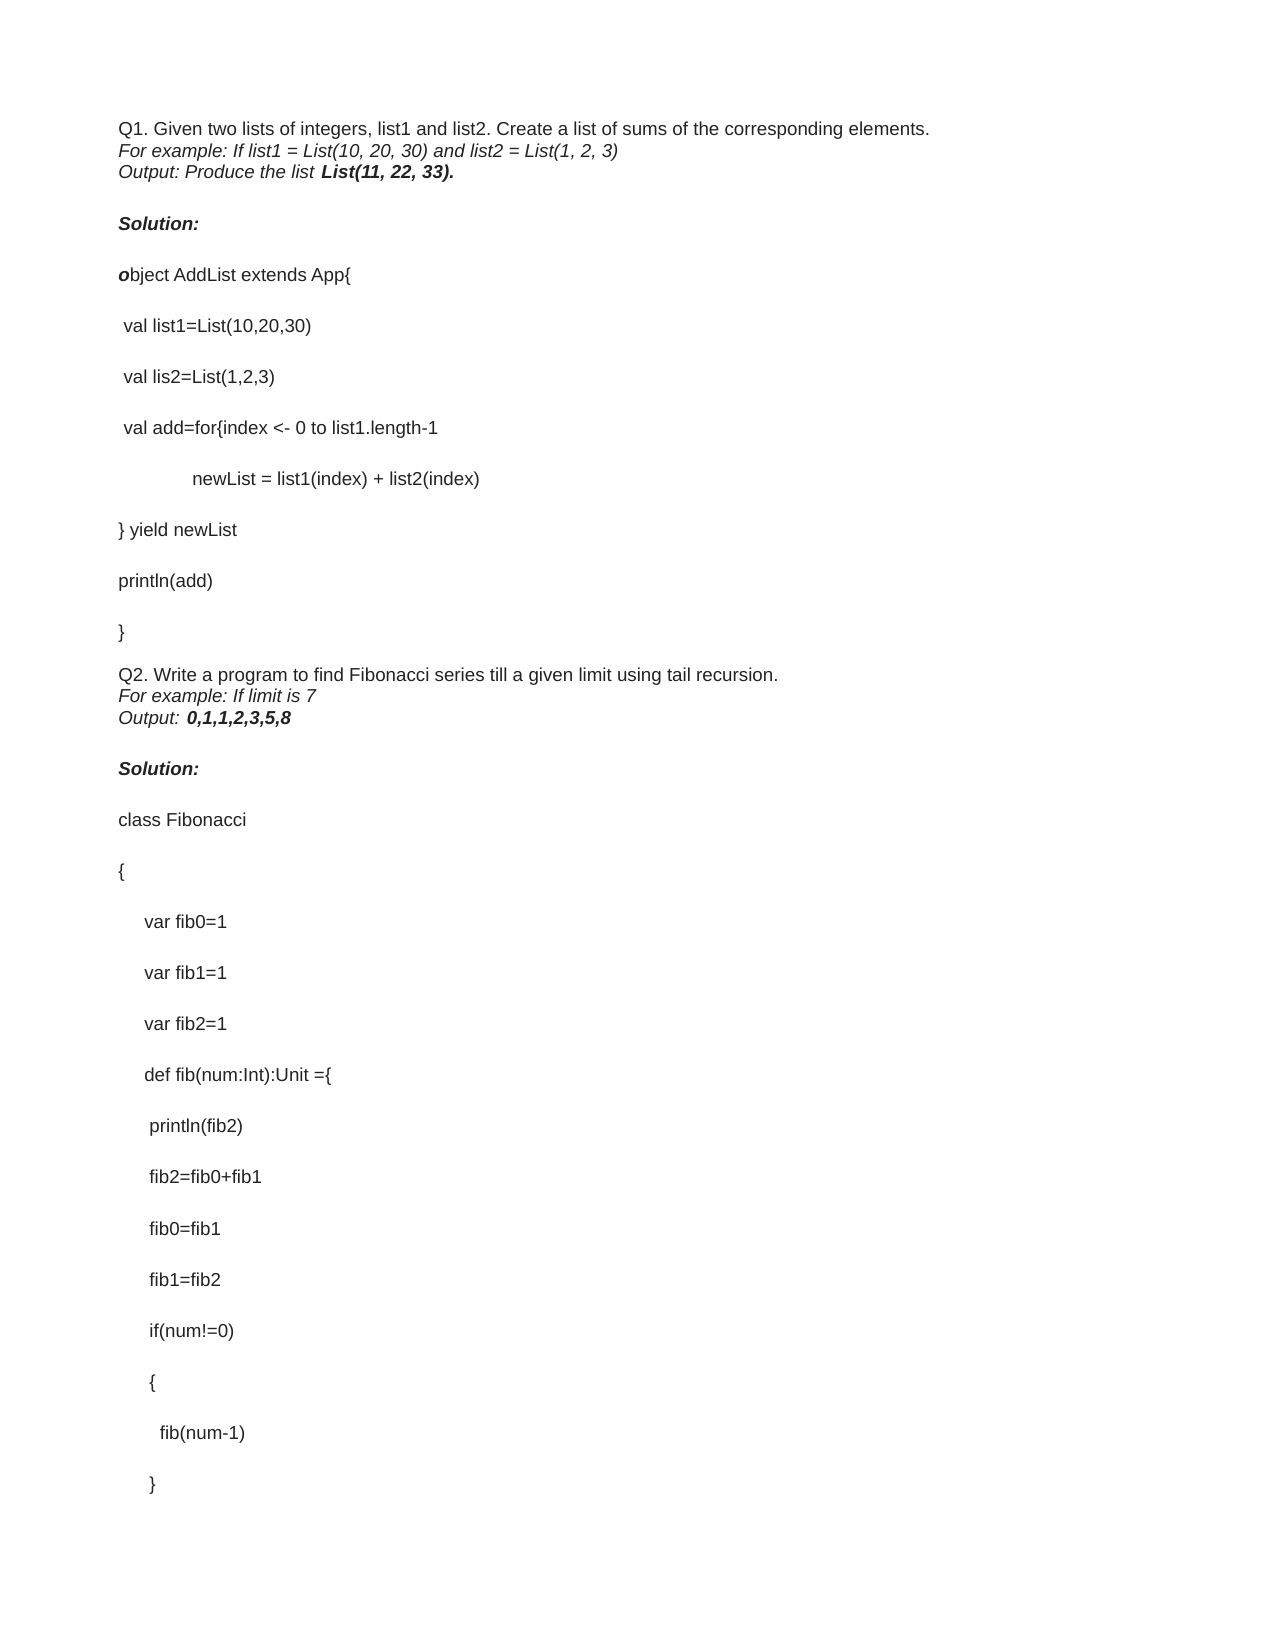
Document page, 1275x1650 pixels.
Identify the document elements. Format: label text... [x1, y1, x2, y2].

text fib1=fib2 [118, 1268, 1157, 1290]
text } yield newList [118, 518, 1157, 540]
text Q1. Given two lists of integers, list1 and list2. Create a list of sums of the corresponding elements. For example: If list1 = List(10, 20, 30) and list2 = List(1, 2, 3) Output: Produce the list List(11, 22, 33). [118, 118, 1157, 183]
text { [118, 1370, 1157, 1392]
text println(fib2) [118, 1115, 1157, 1137]
text def fib(num:Int):Unit ={ [118, 1064, 1157, 1086]
text object AddList extends App{ [118, 263, 1157, 285]
text Solution: [118, 212, 1157, 234]
text } Q2. Write a program to find Fibonacci series till a given limit using tail recursion. For example: If limit is 7 Output: 0,1,1,2,3,5,8 [118, 621, 1157, 728]
text val lis2=List(1,2,3) [118, 365, 1157, 387]
text fib2=fib0+fib1 [118, 1166, 1157, 1188]
text var fib0=1 [118, 911, 1157, 933]
text println(add) [118, 569, 1157, 591]
text val list1=List(10,20,30) [118, 314, 1157, 336]
text fib(num-1) [118, 1421, 1157, 1443]
text fib0=fib1 [118, 1217, 1157, 1239]
text if(num!=0) [118, 1319, 1157, 1341]
text newList = list1(index) + list2(index) [118, 467, 1157, 489]
text } [118, 1472, 1157, 1494]
text { [118, 860, 1157, 882]
text var fib1=1 [118, 962, 1157, 984]
text class Fibonacci [118, 809, 1157, 831]
text val add=for{index <- 0 to list1.length-1 [118, 416, 1157, 438]
text var fib2=1 [118, 1013, 1157, 1035]
text Solution: [118, 758, 1157, 779]
